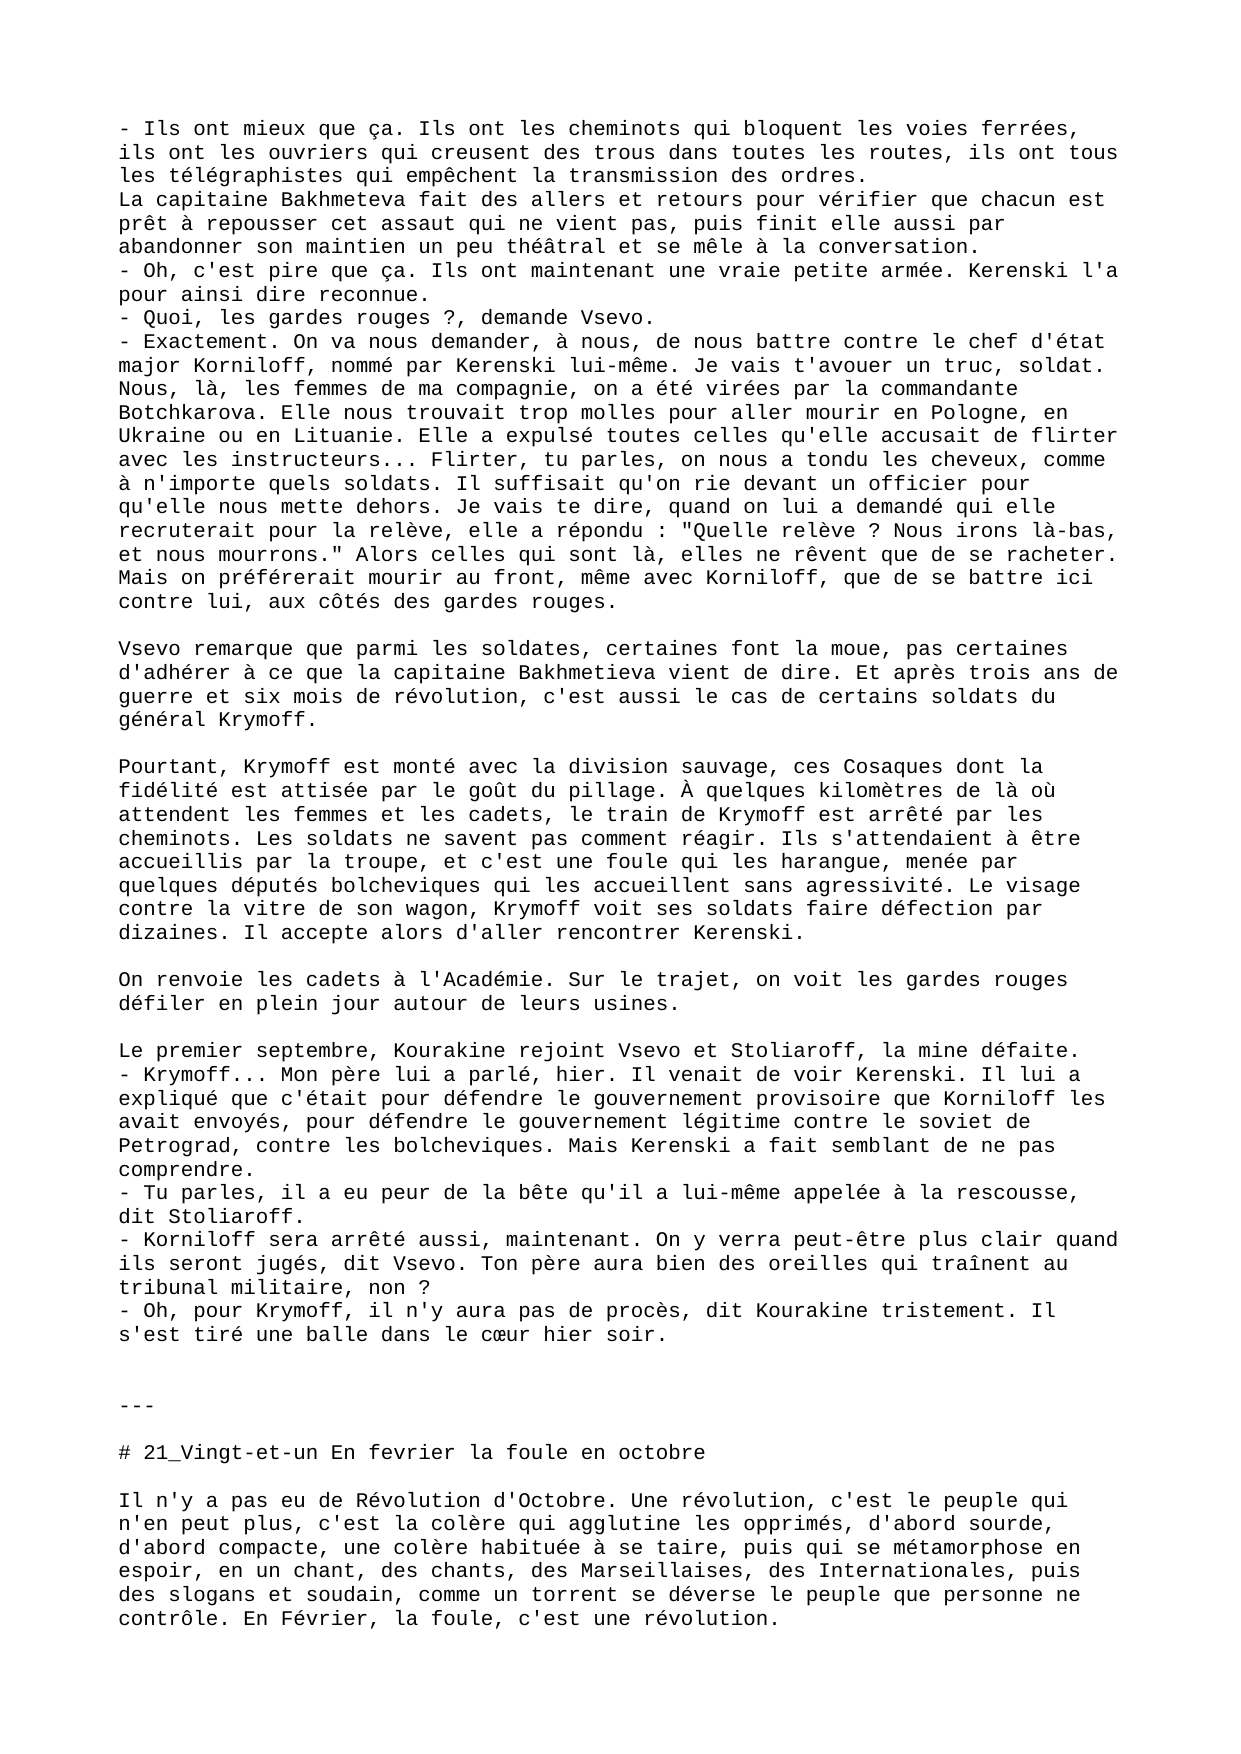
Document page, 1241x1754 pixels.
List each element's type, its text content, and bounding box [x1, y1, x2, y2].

text --- [118, 1395, 1122, 1419]
text # 21_Vingt-et-un En fevrier la foule en octobre [118, 1442, 1122, 1466]
text Le premier septembre, Kourakine rejoint Vsevo et Stoliaroff, la mine défaite. [118, 1040, 1122, 1064]
text - Krymoff... Mon père lui a parlé, hier. Il venait de voir Kerenski. Il lui a expliqué que c'était pour défendre le gouvernement provisoire que Korniloff les avait envoyés, pour défendre le gouvernement légitime contre le soviet de Petrograd, contre les bolcheviques. Mais Kerenski a fait semblant de ne pas comprendre. [118, 1064, 1122, 1182]
text Vsevo remarque que parmi les soldates, certaines font la moue, pas certaines d'adhérer à ce que la capitaine Bakhmetieva vient de dire. Et après trois ans de guerre et six mois de révolution, c'est aussi le cas de certains soldats du général Krymoff. [118, 638, 1122, 733]
text Pourtant, Krymoff est monté avec la division sauvage, ces Cosaques dont la fidélité est attisée par le goût du pillage. À quelques kilomètres de là où attendent les femmes et les cadets, le train de Krymoff est arrêté par les cheminots. Les soldats ne savent pas comment réagir. Ils s'attendaient à être accueillis par la troupe, et c'est une foule qui les harangue, menée par quelques députés bolcheviques qui les accueillent sans agressivité. Le visage contre la vitre de son wagon, Krymoff voit ses soldats faire défection par dizaines. Il accepte alors d'aller rencontrer Kerenski. [118, 757, 1122, 946]
text On renvoie les cadets à l'Académie. Sur le trajet, on voit les gardes rouges défiler en plein jour autour de leurs usines. [118, 969, 1122, 1017]
text Il n'y a pas eu de Révolution d'Octobre. Une révolution, c'est le peuple qui n'en peut plus, c'est la colère qui agglutine les opprimés, d'abord sourde, d'abord compacte, une colère habituée à se taire, puis qui se métamorphose en espoir, en un chant, des chants, des Marseillaises, des Internationales, puis des slogans et soudain, comme un torrent se déverse le peuple que personne ne contrôle. En Février, la foule, c'est une révolution. [118, 1489, 1122, 1631]
text - Oh, pour Krymoff, il n'y aura pas de procès, dit Kourakine tristement. Il s'est tiré une balle dans le cœur hier soir. [118, 1300, 1122, 1348]
text - Ils ont mieux que ça. Ils ont les cheminots qui bloquent les voies ferrées, ils ont les ouvriers qui creusent des trous dans toutes les routes, ils ont tous les télégraphistes qui empêchent la transmission des ordres. [118, 118, 1122, 189]
text - Quoi, les gardes rouges ?, demande Vsevo. [118, 307, 1122, 331]
text La capitaine Bakhmeteva fait des allers et retours pour vérifier que chacun est prêt à repousser cet assaut qui ne vient pas, puis finit elle aussi par abandonner son maintien un peu théâtral et se mêle à la conversation. [118, 189, 1122, 260]
text - Oh, c'est pire que ça. Ils ont maintenant une vraie petite armée. Kerenski l'a pour ainsi dire reconnue. [118, 260, 1122, 307]
text - Tu parles, il a eu peur de la bête qu'il a lui-même appelée à la rescousse, dit Stoliaroff. [118, 1182, 1122, 1229]
text - Korniloff sera arrêté aussi, maintenant. On y verra peut-être plus clair quand ils seront jugés, dit Vsevo. Ton père aura bien des oreilles qui traînent au tribunal militaire, non ? [118, 1229, 1122, 1300]
text - Exactement. On va nous demander, à nous, de nous battre contre le chef d'état major Korniloff, nommé par Kerenski lui-même. Je vais t'avouer un truc, soldat. Nous, là, les femmes de ma compagnie, on a été virées par la commandante Botchkarova. Elle nous trouvait trop molles pour aller mourir en Pologne, en Ukraine ou en Lituanie. Elle a expulsé toutes celles qu'elle accusait de flirter avec les instructeurs... Flirter, tu parles, on nous a tondu les cheveux, comme à n'importe quels soldats. Il suffisait qu'on rie devant un officier pour qu'elle nous mette dehors. Je vais te dire, quand on lui a demandé qui elle recruterait pour la relève, elle a répondu : "Quelle relève ? Nous irons là-bas, et nous mourrons." Alors celles qui sont là, elles ne rêvent que de se racheter. Mais on préférerait mourir au front, même avec Korniloff, que de se battre ici contre lui, aux côtés des gardes rouges. [118, 331, 1122, 615]
